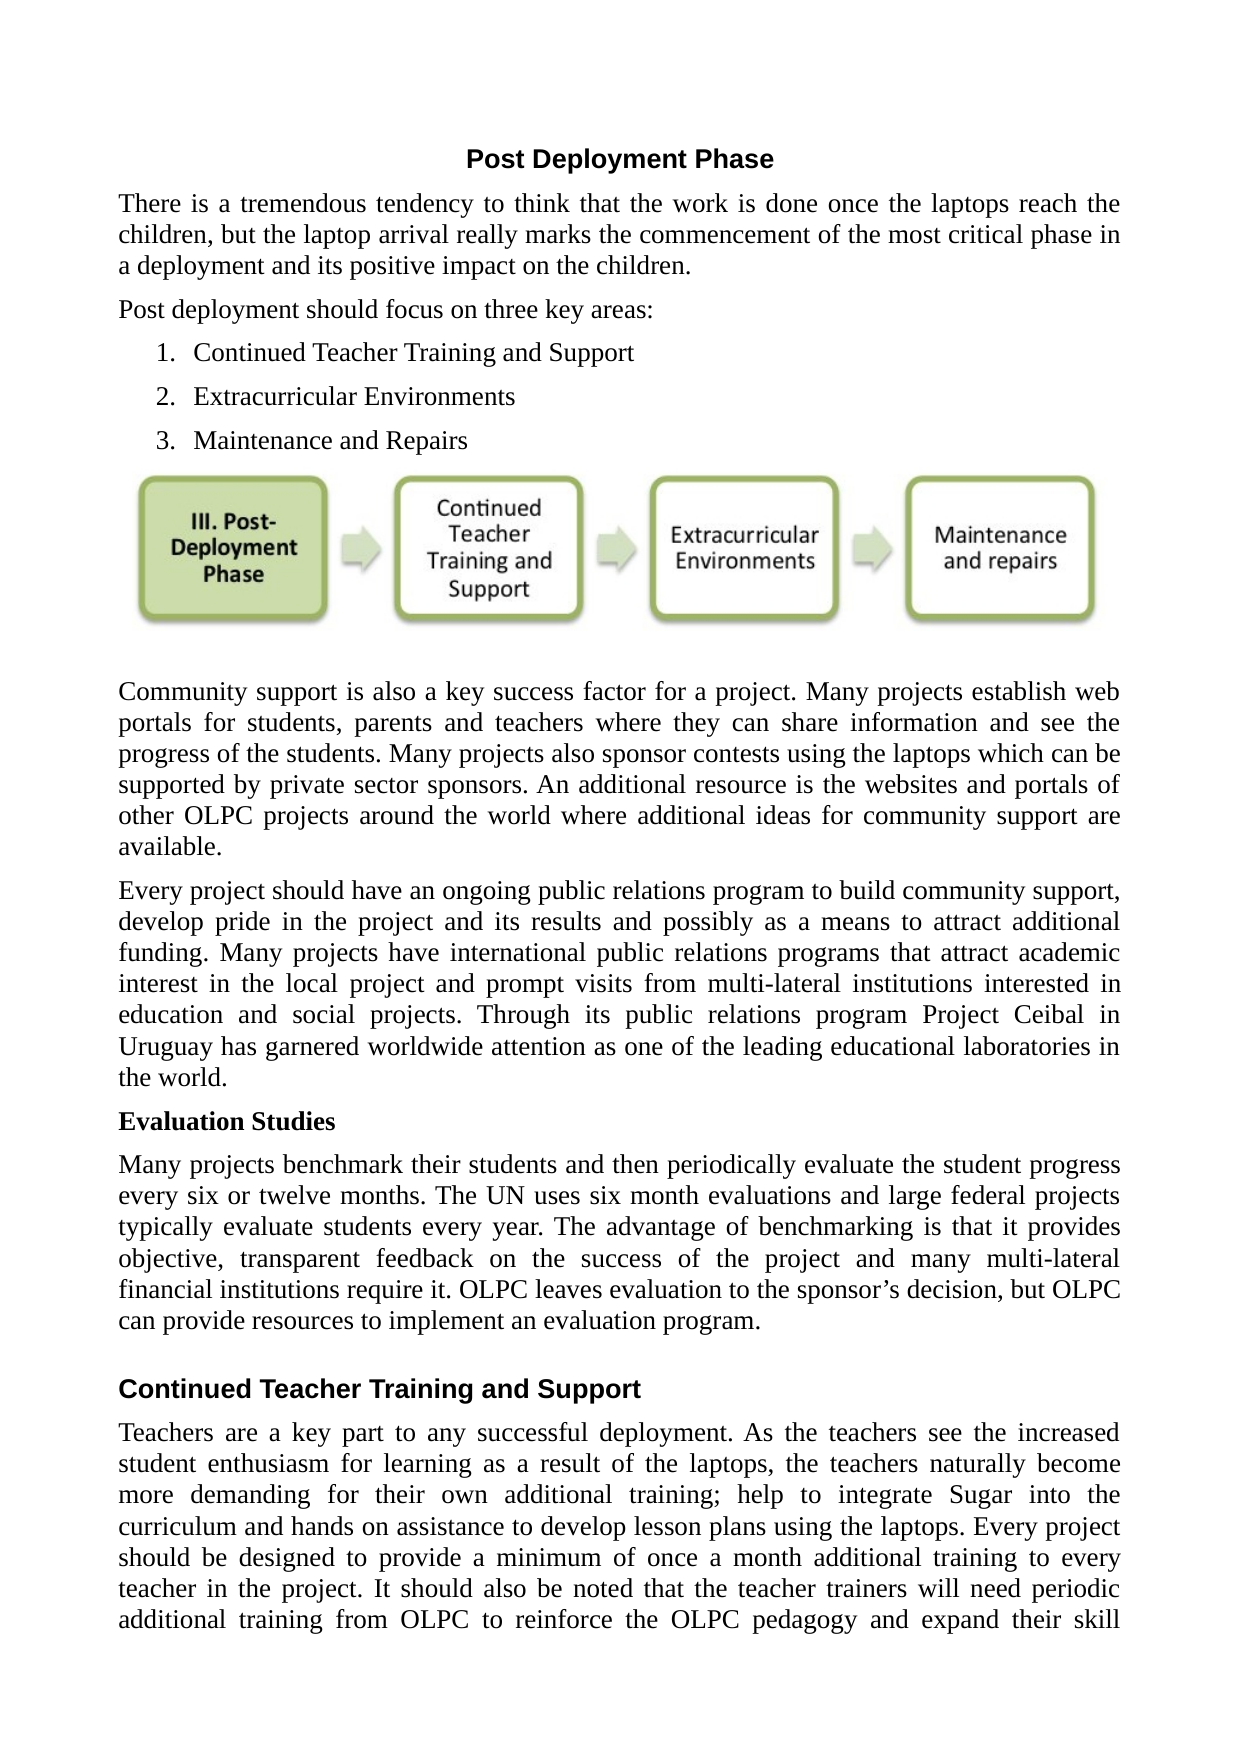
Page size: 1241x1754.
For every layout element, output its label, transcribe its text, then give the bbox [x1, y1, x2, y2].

title Post Deployment Phase [118, 143, 1122, 174]
list Extracurricular Environments [156, 380, 1122, 411]
picture [131, 467, 1109, 631]
text Evaluation Studies [118, 1104, 1122, 1136]
list Maintenance and Repairs [156, 424, 1122, 455]
list Continued Teacher Training and Support [156, 336, 1122, 368]
text Teachers are a key part to any successful deployment. As the teachers see the increased student enthusiasm for learning as a result of the laptops, the teachers naturally become more demanding for their own additional training; help to integrate Sugar into the curriculum and hands on assistance to develop lesson plans using the laptops. Every project should be designed to provide a minimum of once a month additional training to every teacher in the project. It should also be noted that the teacher trainers will need periodic additional training from OLPC to reinforce the OLPC pedagogy and expand their skill [118, 1416, 1122, 1634]
text Community support is also a key success factor for a project. Many projects establish web portals for students, parents and teachers where they can share information and see the progress of the students. Many projects also sponsor contests using the laptops which can be supported by private sector sponsors. An additional resource is the websites and portals of other OLPC projects around the world where additional ideas for community support are available. [118, 675, 1122, 862]
subtitle Continued Teacher Training and Support [118, 1373, 1122, 1404]
text There is a tremendous tendency to think that the work is done once the laptops reach the children, but the laptop arrival really marks the commencement of the most critical phase in a deployment and its positive impact on the children. [118, 187, 1122, 280]
text Post deployment should focus on three key areas: [118, 293, 1122, 324]
text Many projects benchmark their students and then periodically evaluate the student progress every six or twelve months. The UN uses six month evaluations and large federal projects typically evaluate students every year. The advantage of benchmarking is that it provides objective, transparent feedback on the success of the project and many multi-lateral financial institutions require it. OLPC leaves evaluation to the sponsor’s decision, but OLPC can provide resources to implement an evaluation program. [118, 1148, 1122, 1335]
text Every project should have an ongoing public relations program to build community support, develop pride in the project and its results and possibly as a means to attract additional funding. Many projects have international public relations programs that attract academic interest in the local project and prompt visits from multi-lateral institutions interested in education and social projects. Through its public relations program Project Ceibal in Uruguay has garnered worldwide attention as one of the leading educational laboratories in the world. [118, 874, 1122, 1092]
